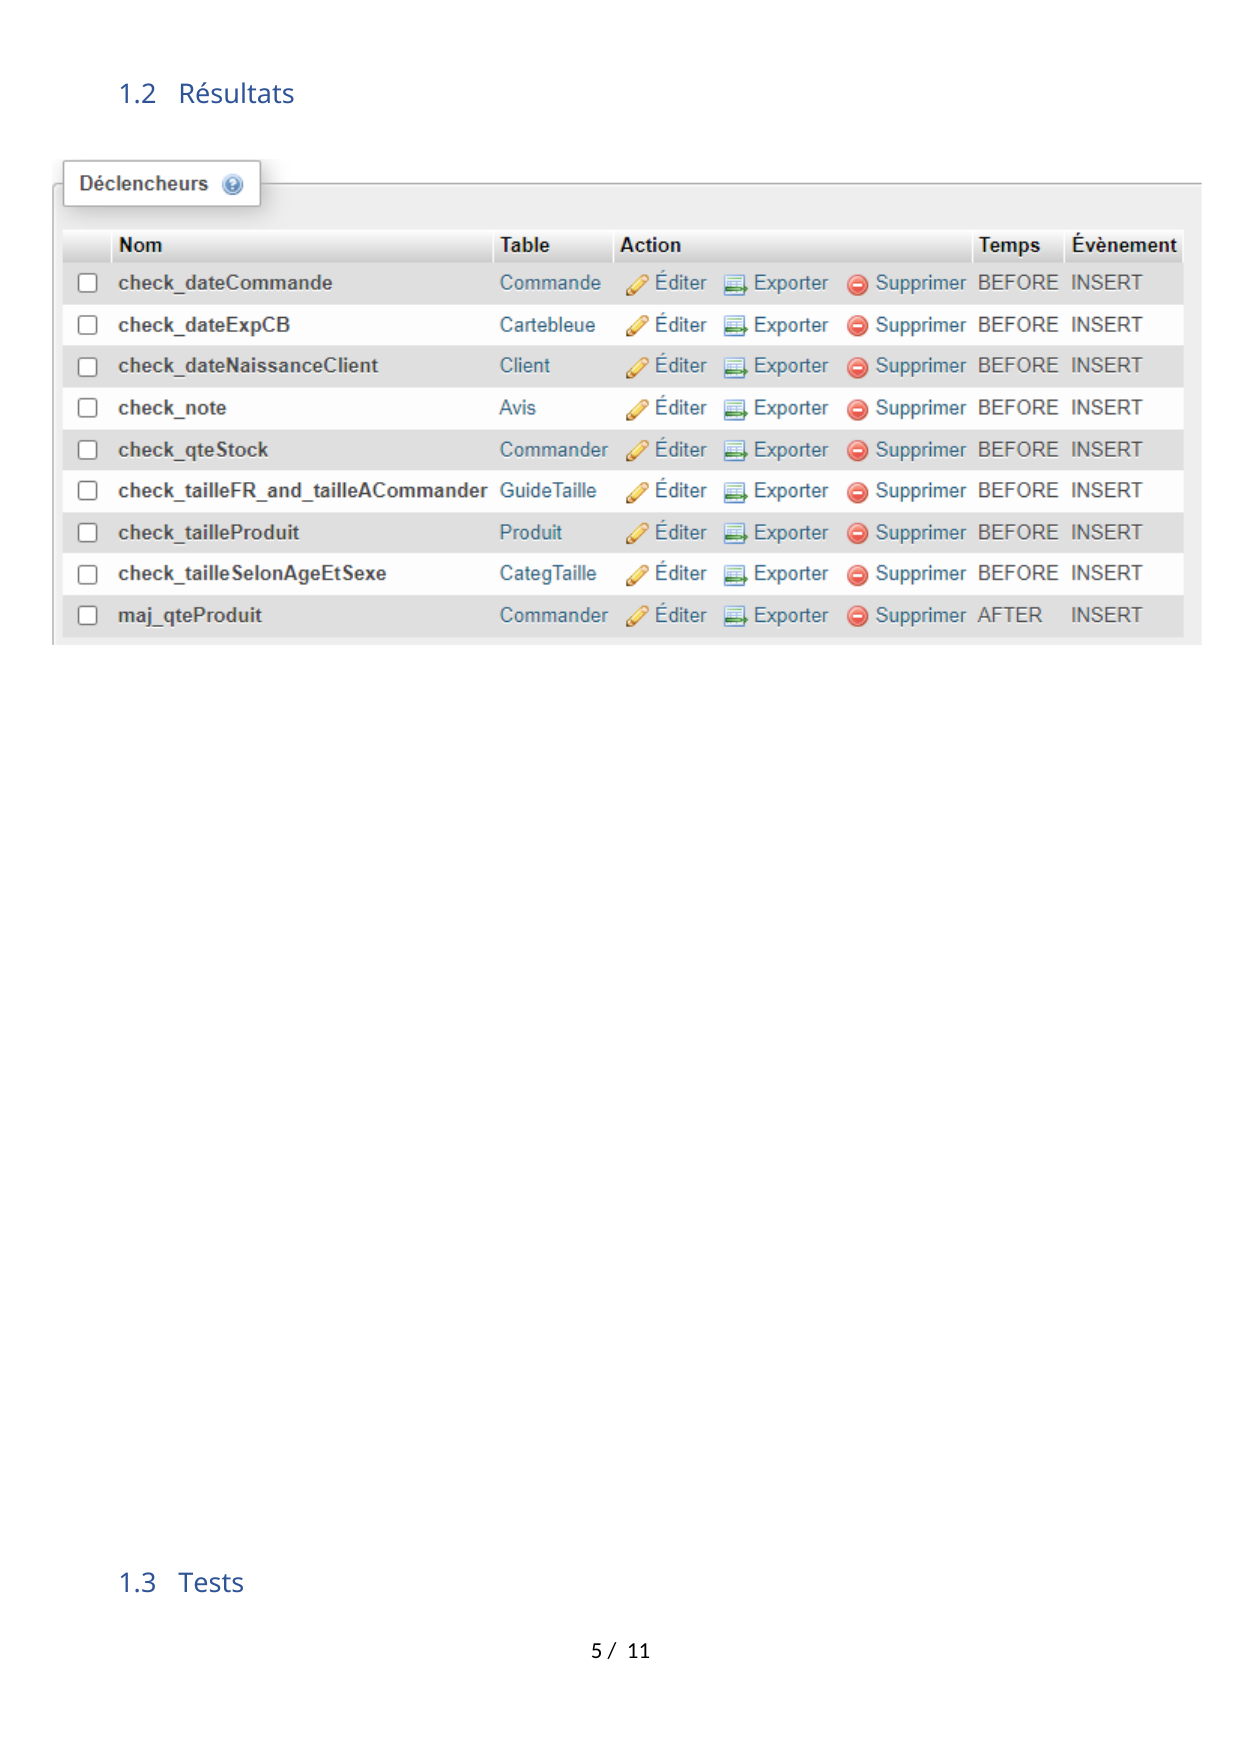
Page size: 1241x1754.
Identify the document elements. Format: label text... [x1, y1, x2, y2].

subtitle Résultats [118, 75, 1122, 112]
subtitle Tests [118, 1564, 1122, 1601]
